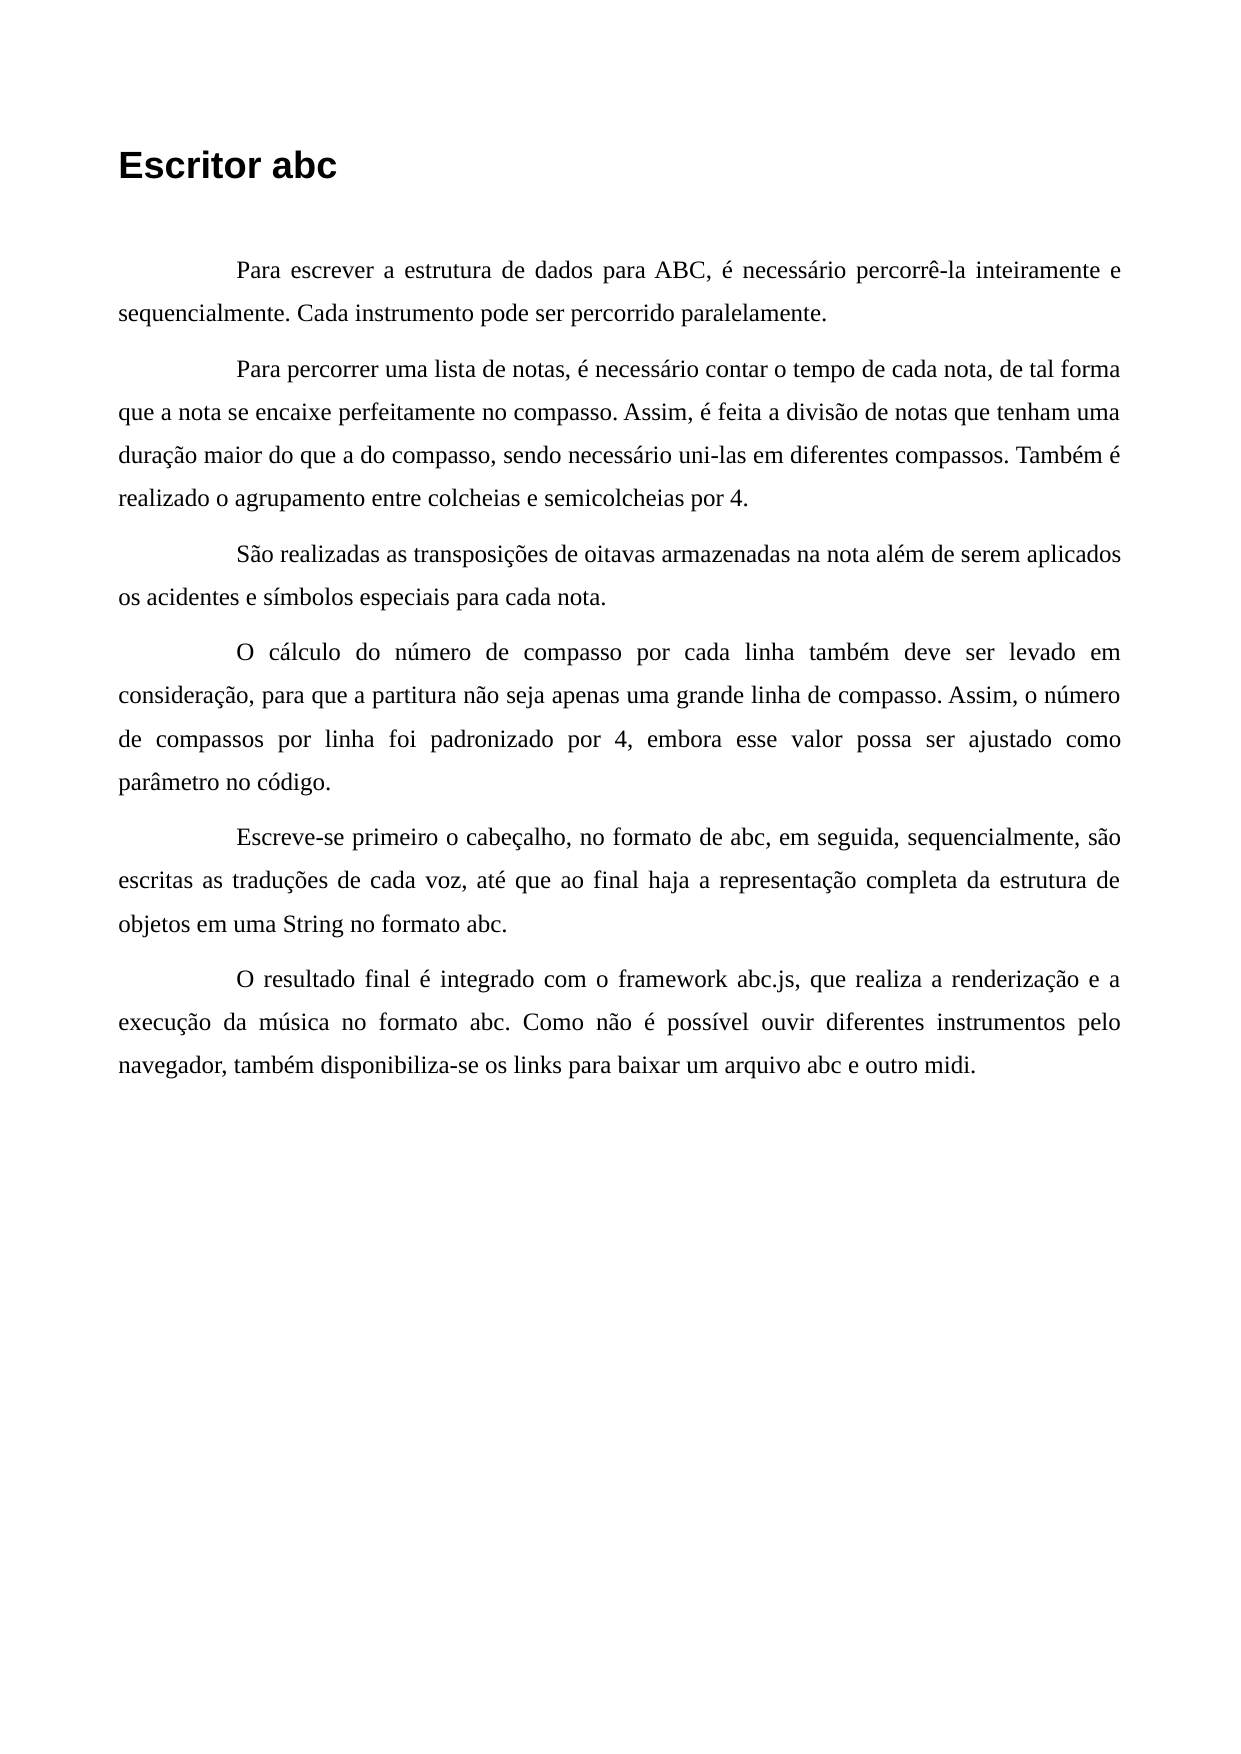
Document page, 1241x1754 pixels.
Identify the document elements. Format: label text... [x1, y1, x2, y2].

subtitle Escritor abc [118, 143, 1122, 187]
text São realizadas as transposições de oitavas armazenadas na nota além de serem aplicados os acidentes e símbolos especiais para cada nota. [118, 539, 1122, 611]
text Escreve-se primeiro o cabeçalho, no formato de abc, em seguida, sequencialmente, são escritas as traduções de cada voz, até que ao final haja a representação completa da estrutura de objetos em uma String no formato abc. [118, 822, 1122, 937]
text Para escrever a estrutura de dados para ABC, é necessário percorrê-la inteiramente e sequencialmente. Cada instrumento pode ser percorrido paralelamente. [118, 255, 1122, 327]
text O cálculo do número de compasso por cada linha também deve ser levado em consideração, para que a partitura não seja apenas uma grande linha de compasso. Assim, o número de compassos por linha foi padronizado por 4, embora esse valor possa ser ajustado como parâmetro no código. [118, 637, 1122, 796]
text O resultado final é integrado com o framework abc.js, que realiza a renderização e a execução da música no formato abc. Como não é possível ouvir diferentes instrumentos pelo navegador, também disponibiliza-se os links para baixar um arquivo abc e outro midi. [118, 964, 1122, 1079]
text Para percorrer uma lista de notas, é necessário contar o tempo de cada nota, de tal forma que a nota se encaixe perfeitamente no compasso. Assim, é feita a divisão de notas que tenham uma duração maior do que a do compasso, sendo necessário uni-las em diferentes compassos. Também é realizado o agrupamento entre colcheias e semicolcheias por 4. [118, 354, 1122, 512]
